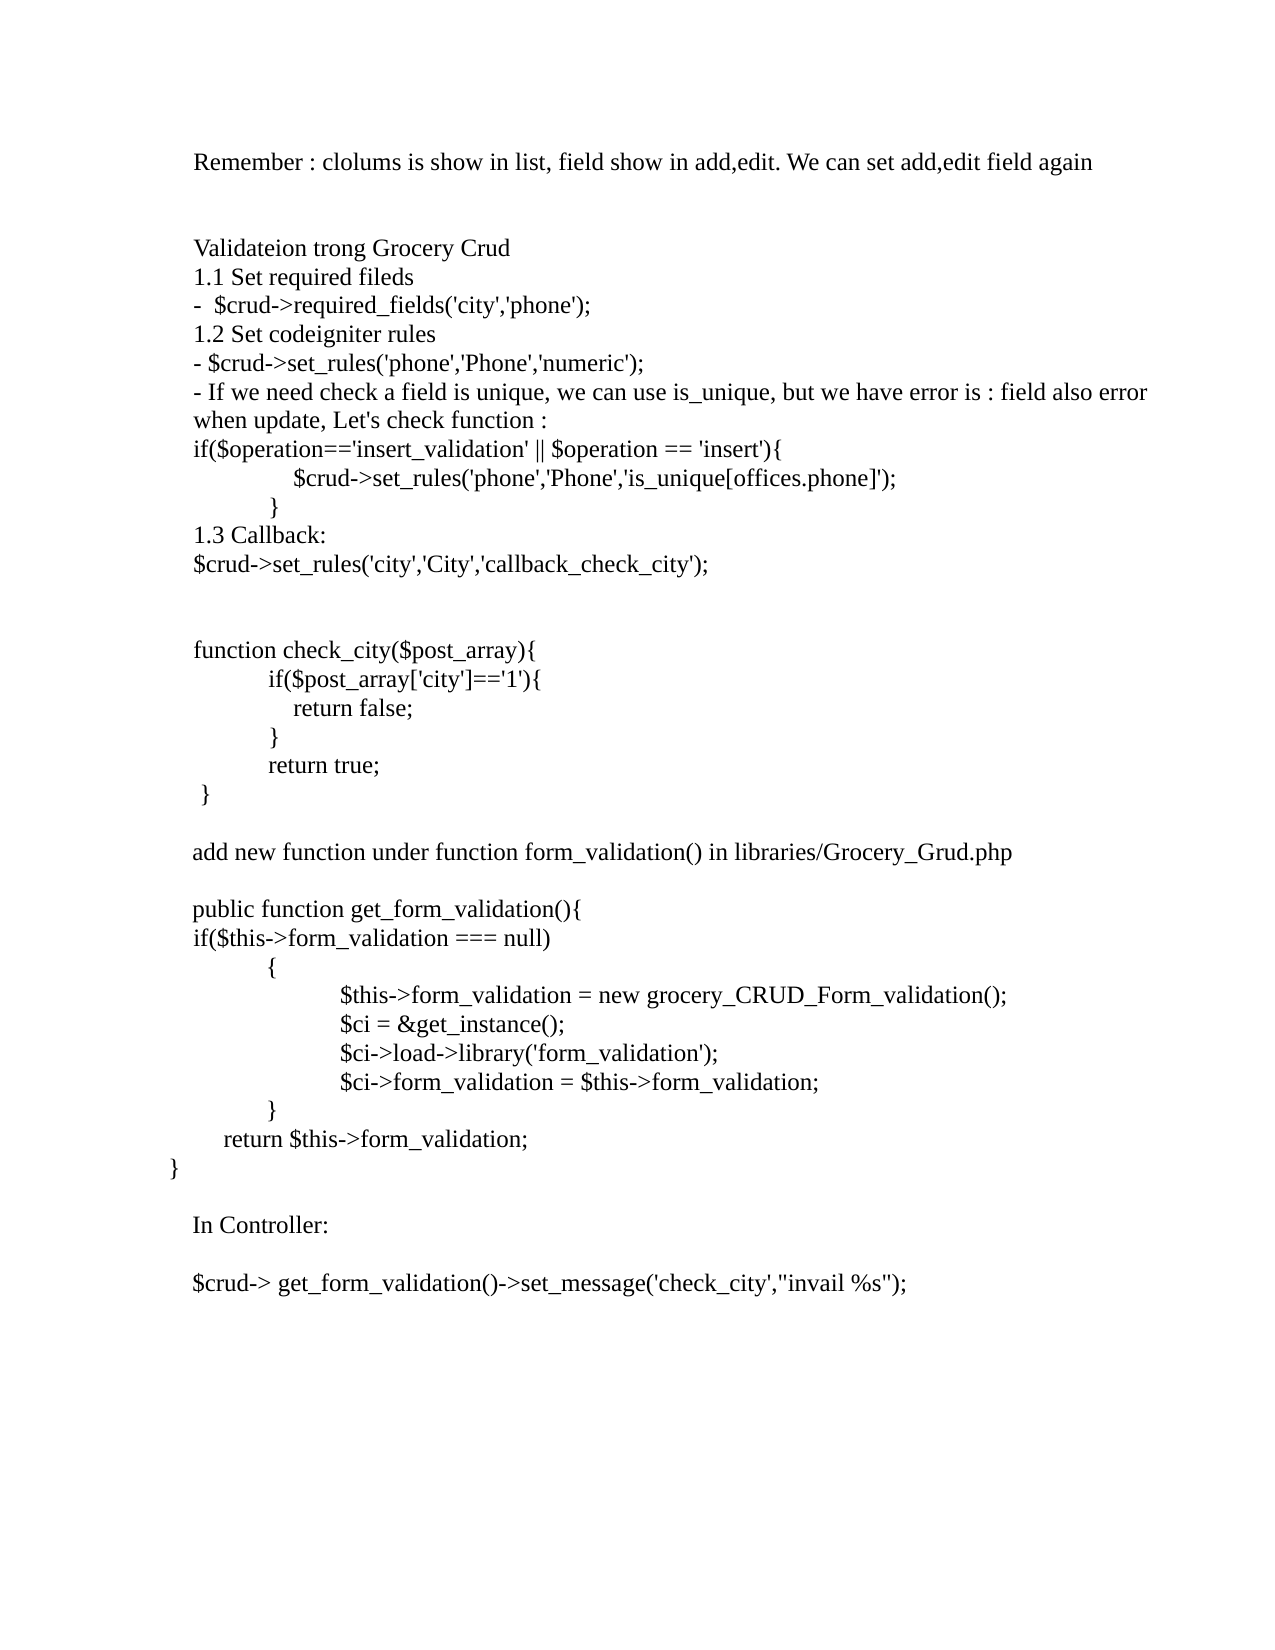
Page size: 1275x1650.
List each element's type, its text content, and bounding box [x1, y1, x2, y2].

list $crud->set_rules('phone','Phone','is_unique[offices.phone]'); [156, 463, 1157, 492]
text In Controller: [118, 1211, 1157, 1239]
list - If we need check a field is unique, we can use is_unique, but we have error is : field also error when update, Let's check function : [156, 377, 1157, 434]
text { [118, 952, 1157, 981]
list Validateion trong Grocery Crud [156, 233, 1157, 262]
text $ci = &get_instance(); [118, 1009, 1157, 1038]
text return $this->form_validation; [118, 1124, 1157, 1153]
list } [156, 722, 1157, 751]
list 1.1 Set required fileds [156, 262, 1157, 291]
list 1.2 Set codeigniter rules [156, 319, 1157, 348]
text add new function under function form_validation() in libraries/Grocery_Grud.php [118, 837, 1157, 866]
list if($post_array['city']=='1'){ [156, 664, 1157, 693]
list return false; [156, 693, 1157, 722]
list - $crud->set_rules('phone','Phone','numeric'); [156, 348, 1157, 377]
text } [118, 1153, 1157, 1182]
text $ci->form_validation = $this->form_validation; [118, 1067, 1157, 1096]
list } [156, 779, 1157, 808]
text } [118, 1096, 1157, 1124]
list return true; [156, 751, 1157, 779]
list } [156, 492, 1157, 521]
text public function get_form_validation(){ [118, 894, 1157, 923]
list if($operation=='insert_validation' || $operation == 'insert'){ [156, 434, 1157, 463]
list 1.3 Callback: [156, 521, 1157, 549]
list - $crud->required_fields('city','phone'); [156, 291, 1157, 319]
text $ci->load->library('form_validation'); [118, 1038, 1157, 1067]
list $crud->set_rules('city','City','callback_check_city'); [156, 549, 1157, 578]
text if($this->form_validation === null) [118, 923, 1157, 952]
list function check_city($post_array){ [156, 636, 1157, 664]
text $crud-> get_form_validation()->set_message('check_city',"invail %s"); [118, 1268, 1157, 1297]
text $this->form_validation = new grocery_CRUD_Form_validation(); [118, 981, 1157, 1009]
list Remember : clolums is show in list, field show in add,edit. We can set add,edit field again [156, 147, 1157, 176]
